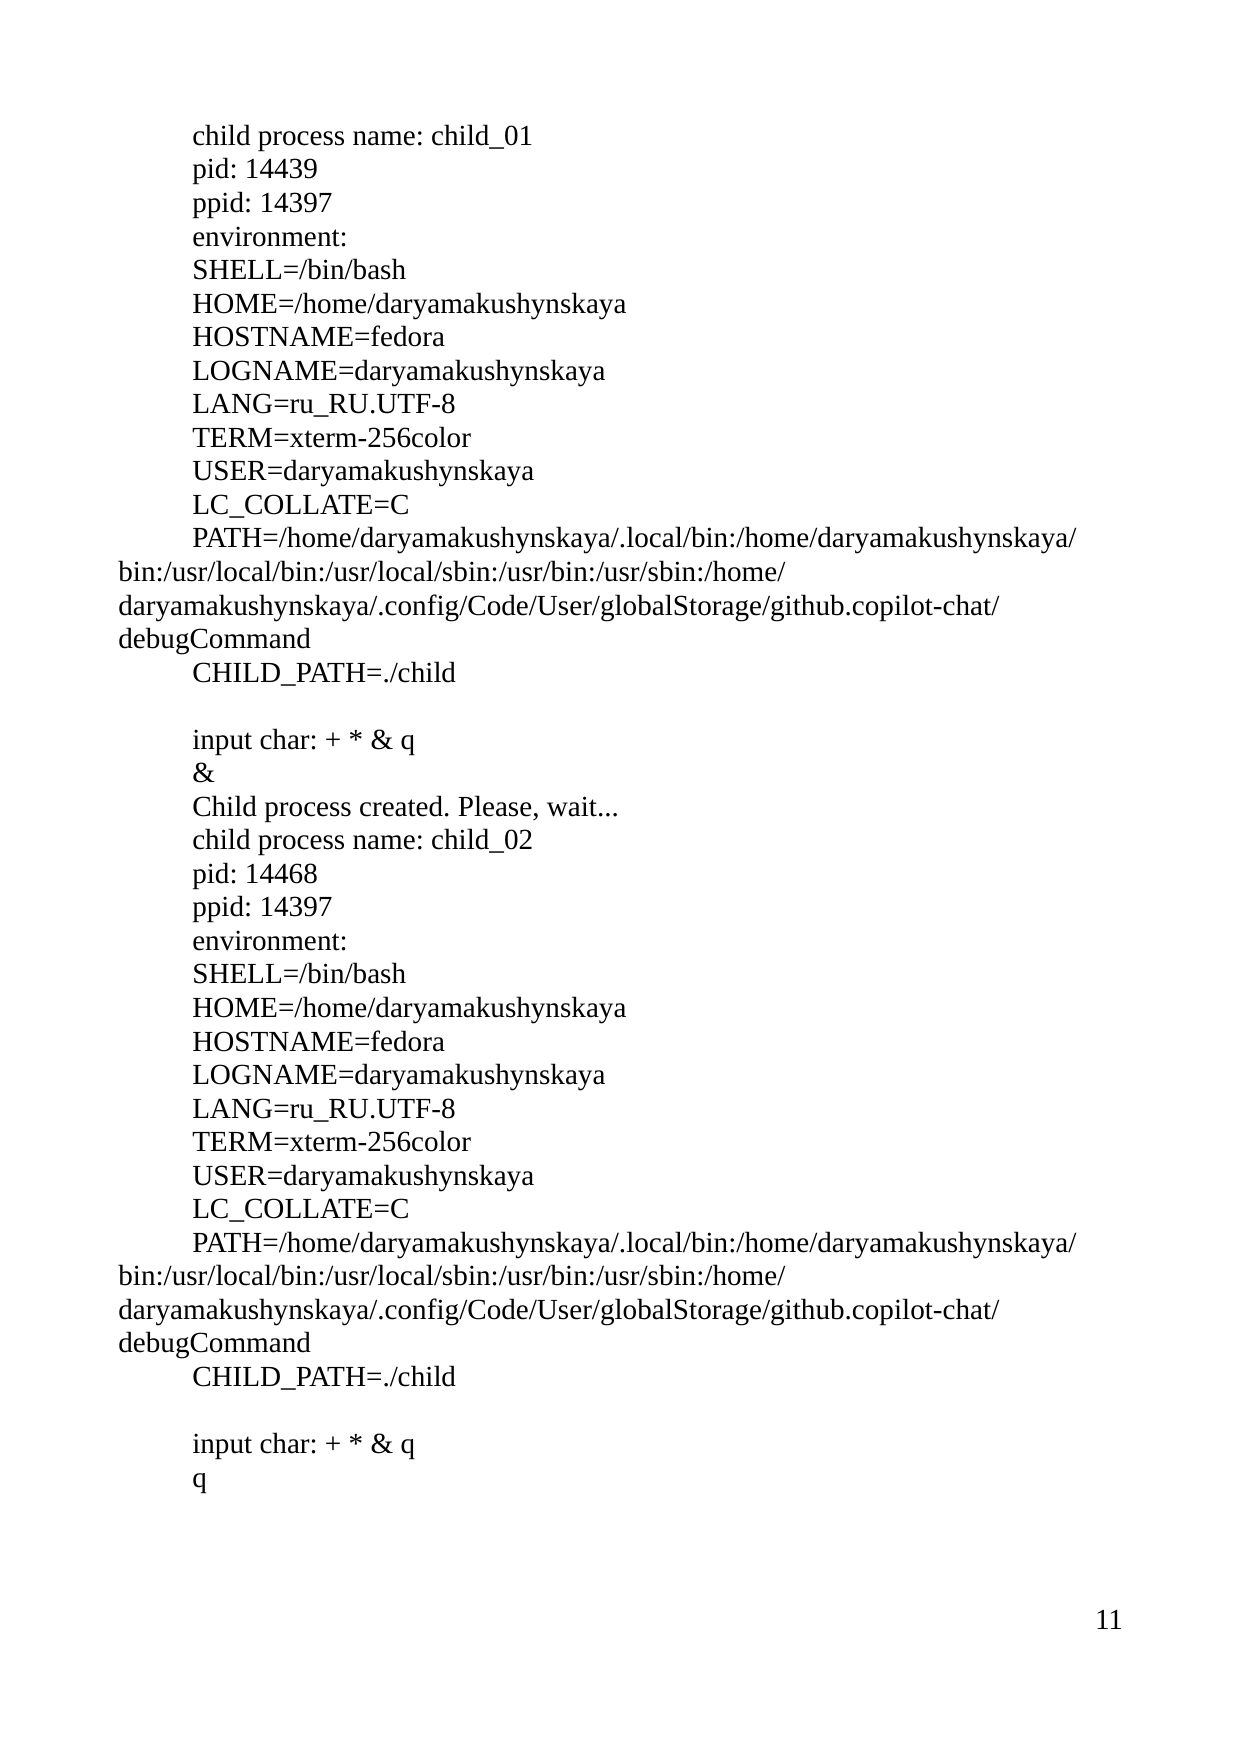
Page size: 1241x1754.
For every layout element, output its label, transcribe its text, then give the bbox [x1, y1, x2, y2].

text HOSTNAME=fedora [118, 319, 1128, 353]
text PATH=/home/daryamakushynskaya/.local/bin:/home/daryamakushynskaya/bin:/usr/local/bin:/usr/local/sbin:/usr/bin:/usr/sbin:/home/daryamakushynskaya/.config/Code/User/globalStorage/github.copilot-chat/debugCommand [118, 1225, 1128, 1359]
text SHELL=/bin/bash [118, 252, 1128, 286]
text input char: + * & q [118, 1426, 1128, 1460]
text q [118, 1460, 1128, 1493]
text environment: [118, 219, 1128, 252]
text environment: [118, 923, 1128, 957]
text LOGNAME=daryamakushynskaya [118, 353, 1128, 386]
text HOSTNAME=fedora [118, 1024, 1128, 1057]
text LANG=ru_RU.UTF-8 [118, 1091, 1128, 1124]
text Child process created. Please, wait... [118, 789, 1128, 822]
text child process name: child_02 [118, 822, 1128, 856]
text USER=daryamakushynskaya [118, 453, 1128, 487]
text LOGNAME=daryamakushynskaya [118, 1057, 1128, 1091]
text USER=daryamakushynskaya [118, 1158, 1128, 1191]
text ppid: 14397 [118, 185, 1128, 219]
text pid: 14468 [118, 856, 1128, 889]
text & [118, 755, 1128, 789]
text HOME=/home/daryamakushynskaya [118, 990, 1128, 1024]
text TERM=xterm-256color [118, 1124, 1128, 1158]
text TERM=xterm-256color [118, 420, 1128, 453]
text CHILD_PATH=./child [118, 1359, 1128, 1393]
text child process name: child_01 [118, 118, 1128, 152]
text CHILD_PATH=./child [118, 655, 1128, 688]
text LANG=ru_RU.UTF-8 [118, 386, 1128, 420]
text input char: + * & q [118, 722, 1128, 755]
text PATH=/home/daryamakushynskaya/.local/bin:/home/daryamakushynskaya/bin:/usr/local/bin:/usr/local/sbin:/usr/bin:/usr/sbin:/home/daryamakushynskaya/.config/Code/User/globalStorage/github.copilot-chat/debugCommand [118, 521, 1128, 655]
text HOME=/home/daryamakushynskaya [118, 286, 1128, 319]
text LC_COLLATE=C [118, 1191, 1128, 1225]
text SHELL=/bin/bash [118, 957, 1128, 990]
text pid: 14439 [118, 152, 1128, 185]
text LC_COLLATE=C [118, 487, 1128, 521]
text ppid: 14397 [118, 889, 1128, 923]
